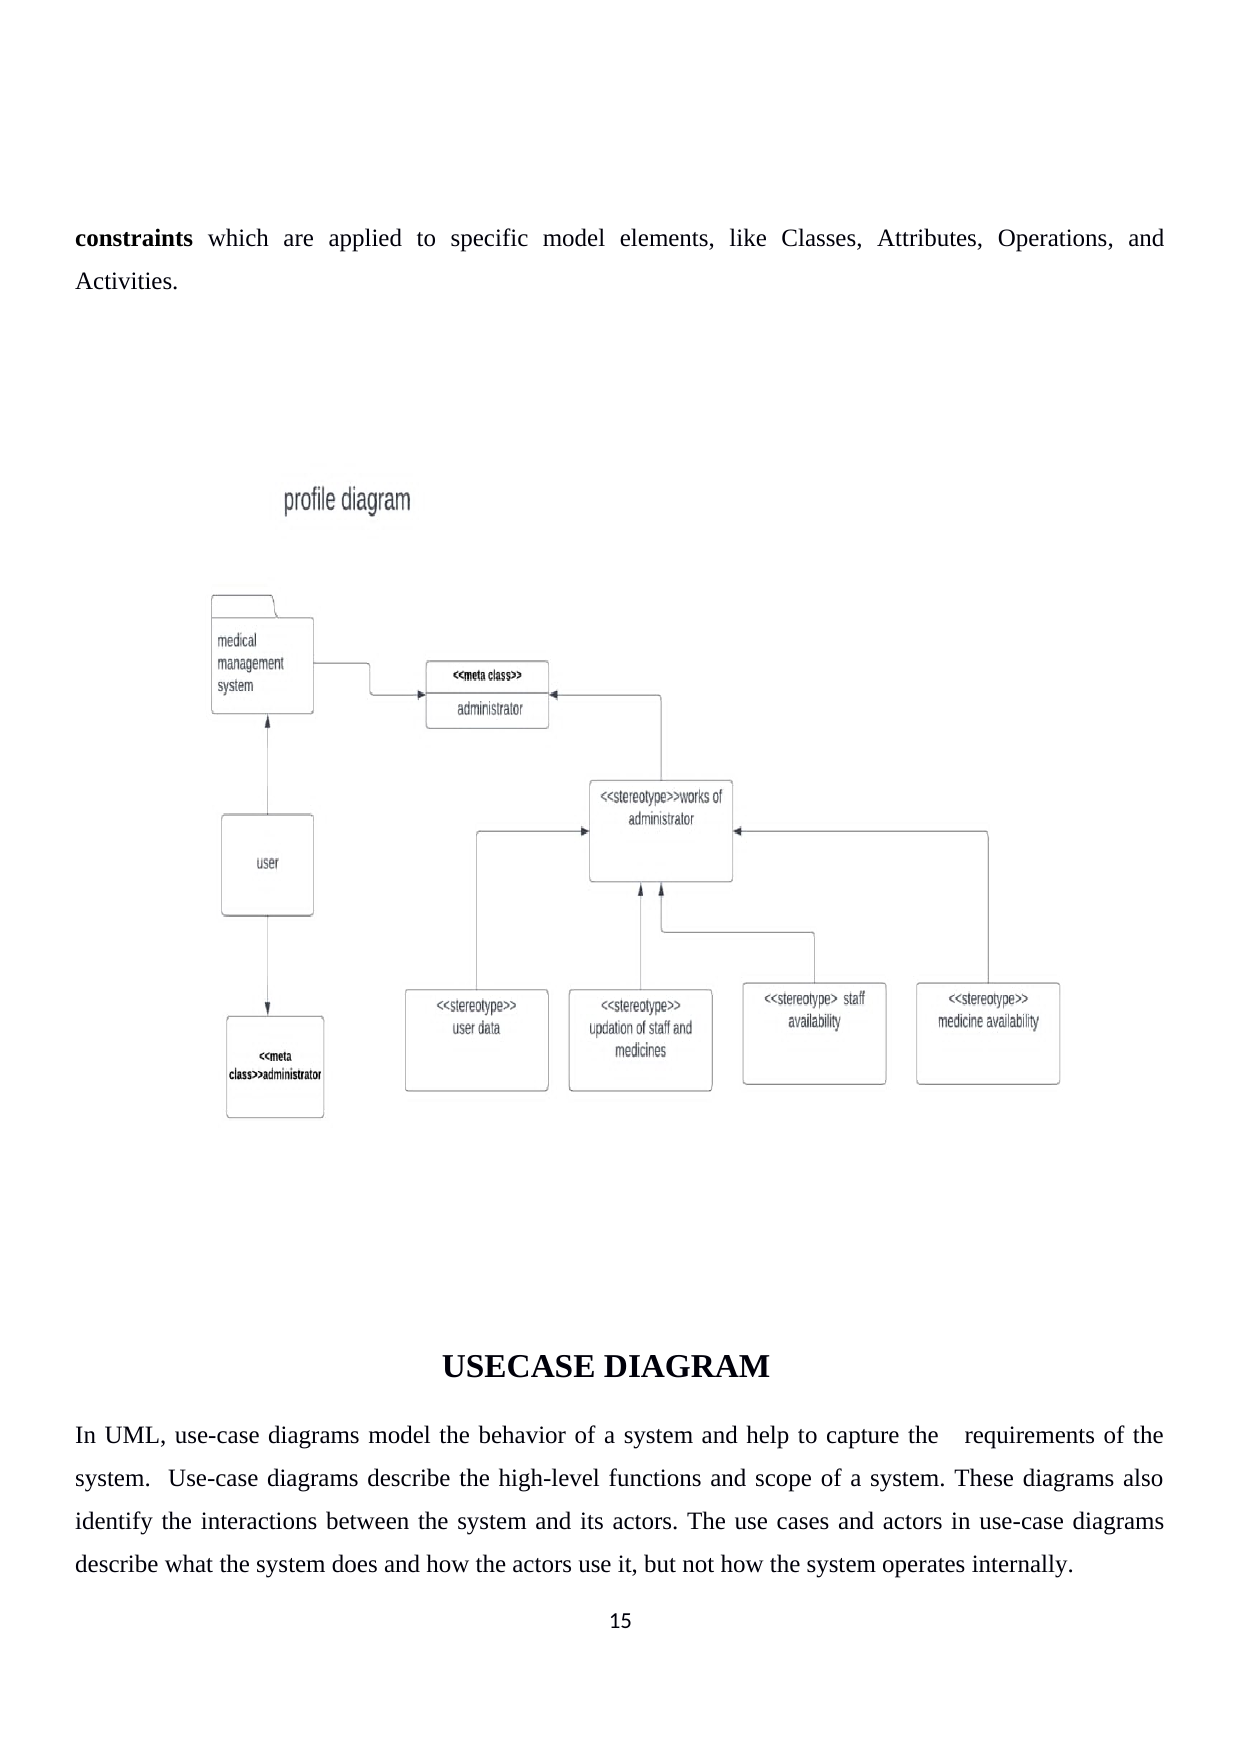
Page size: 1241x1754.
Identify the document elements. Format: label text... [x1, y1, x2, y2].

text constraints which are applied to specific model elements, like Classes, Attributes, Operations, and Activities. [75, 223, 1165, 294]
text In UML, use-case diagrams model the behavior of a system and help to capture the requirements of the system. Use-case diagrams describe the high-level functions and scope of a system. These diagrams also identify the interactions between the system and its actors. The use cases and actors in use-case diagrams describe what the system does and how the actors use it, but not how the system operates internally. [75, 1420, 1165, 1578]
text USECASE DIAGRAM [75, 1346, 1165, 1384]
